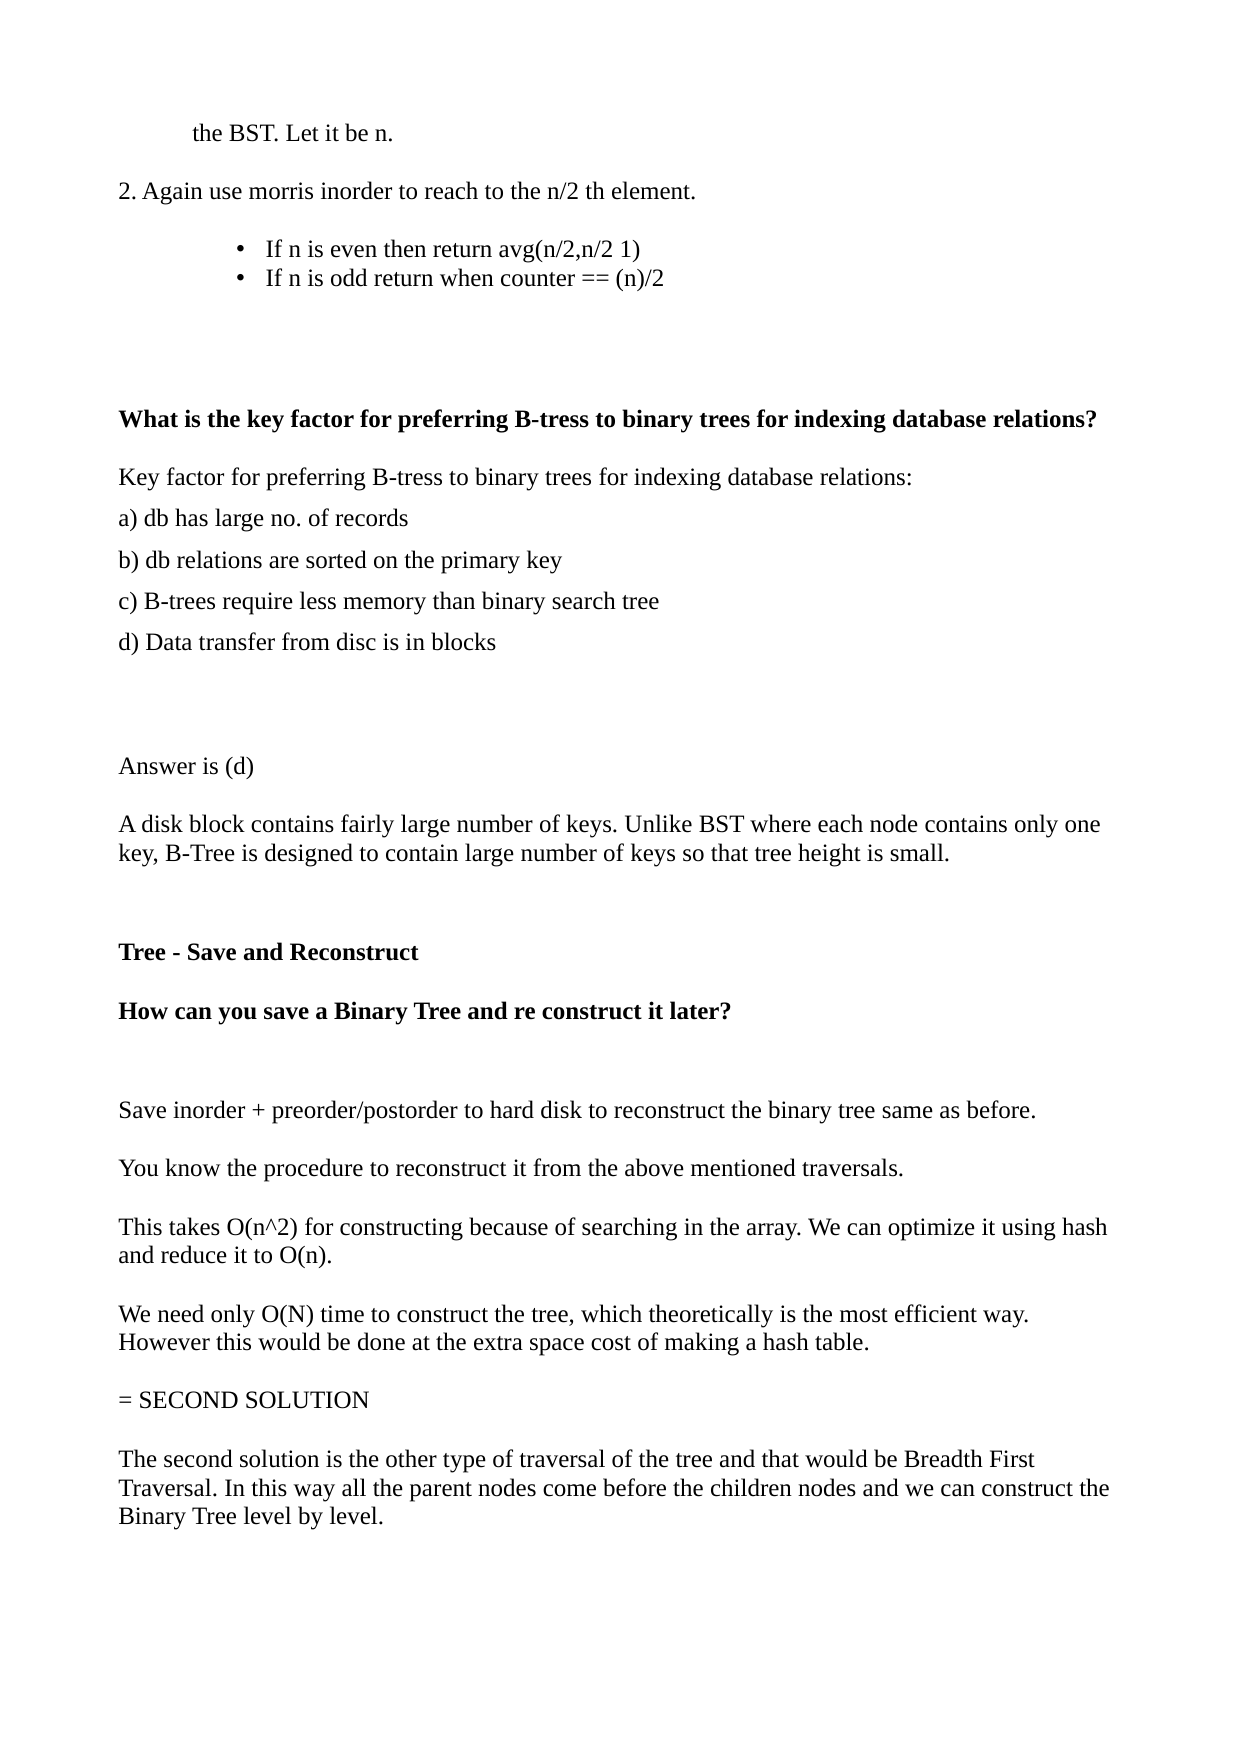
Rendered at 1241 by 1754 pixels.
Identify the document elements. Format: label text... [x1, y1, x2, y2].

text How can you save a Binary Tree and re construct it later? [118, 996, 1122, 1024]
text The second solution is the other type of traversal of the tree and that would be Breadth First Traversal. In this way all the parent nodes come before the children nodes and we can construct the Binary Tree level by level. [118, 1444, 1122, 1530]
text 2. Again use morris inorder to reach to the n/2 th element. [118, 176, 1122, 205]
text A disk block contains fairly large number of keys. Unlike BST where each node contains only one key, B-Tree is designed to contain large number of keys so that tree height is small. [118, 809, 1122, 867]
text c) B-trees require less memory than binary search tree [118, 586, 1122, 615]
list If n is odd return when counter == (n)/2 [236, 263, 1122, 292]
text This takes O(n^2) for constructing because of searching in the array. We can optimize it using hash and reduce it to O(n). [118, 1212, 1122, 1269]
text You know the procedure to reconstruct it from the above mentioned traversals. [118, 1153, 1122, 1182]
text = SECOND SOLUTION [118, 1386, 1122, 1414]
text the BST. Let it be n. [118, 118, 1122, 147]
text d) Data transfer from disc is in blocks [118, 627, 1122, 656]
text What is the key factor for preferring B-tress to binary trees for indexing database relations? [118, 404, 1122, 433]
text Key factor for preferring B-tress to binary trees for indexing database relations: [118, 462, 1122, 491]
text Answer is (d) [118, 751, 1122, 780]
text b) db relations are sorted on the primary key [118, 545, 1122, 573]
text We need only O(N) time to construct the tree, which theoretically is the most efficient way. However this would be done at the extra space cost of making a hash table. [118, 1299, 1122, 1356]
text Tree - Save and Reconstruct [118, 937, 1122, 966]
text Save inorder + preorder/postorder to hard disk to reconstruct the binary tree same as before. [118, 1095, 1122, 1124]
text a) db has large no. of records [118, 503, 1122, 532]
list If n is even then return avg(n/2,n/2 1) [236, 234, 1122, 263]
